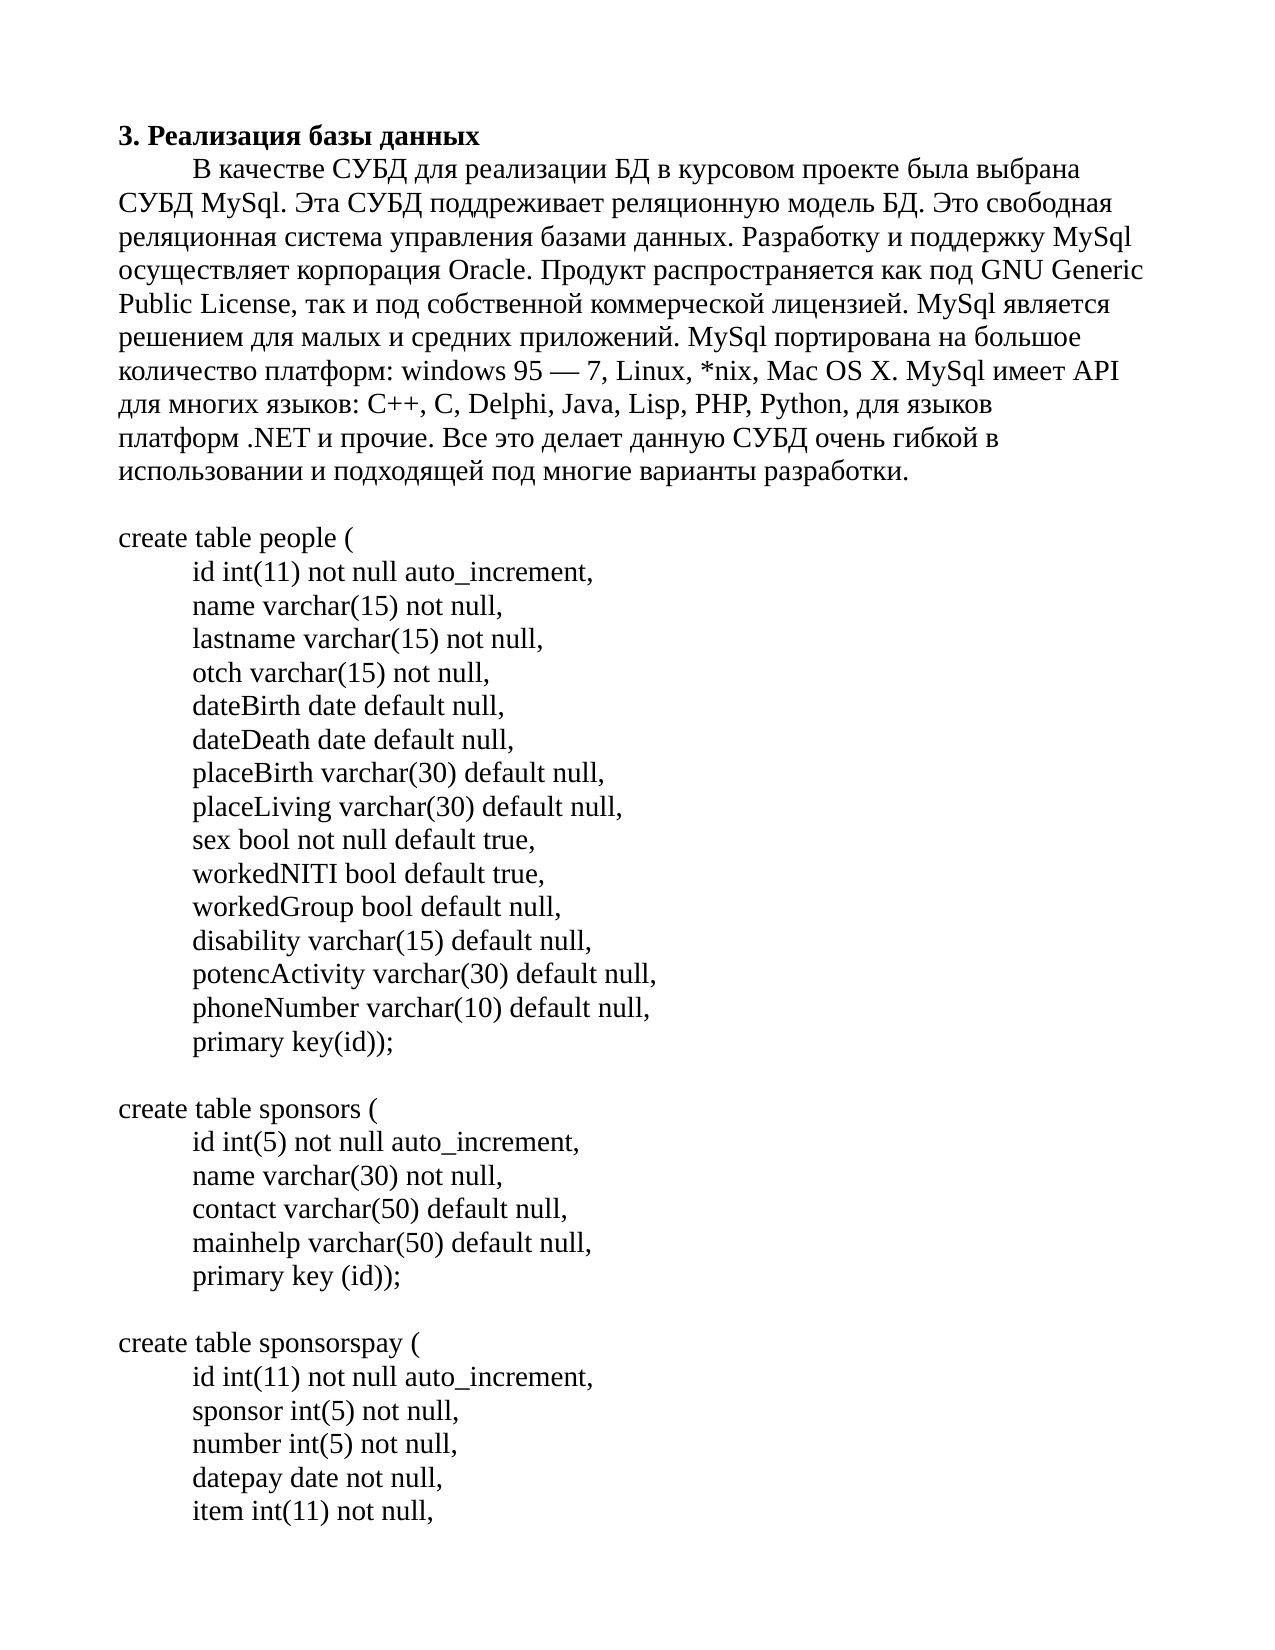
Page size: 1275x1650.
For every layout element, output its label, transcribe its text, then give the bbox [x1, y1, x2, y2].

text dateDeath date default null, [118, 722, 1157, 755]
text workedNITI bool default true, [118, 856, 1157, 889]
text id int(5) not null auto_increment, [118, 1124, 1157, 1158]
text placeBirth varchar(30) default null, [118, 755, 1157, 789]
text create table people ( [118, 521, 1157, 554]
text id int(11) not null auto_increment, [118, 554, 1157, 588]
text 3. Реализация базы данных [118, 118, 1157, 152]
text primary key (id)); [118, 1258, 1157, 1292]
text placeLiving varchar(30) default null, [118, 789, 1157, 822]
text В качестве СУБД для реализации БД в курсовом проекте была выбрана [118, 152, 1157, 185]
text dateBirth date default null, [118, 688, 1157, 722]
text contact varchar(50) default null, [118, 1191, 1157, 1225]
text СУБД MySql. Эта СУБД поддреживает реляционную модель БД. Это свободная реляционная система управления базами данных. Разработку и поддержку MySql осуществляет корпорация Oracle. Продукт распространяется как под GNU Generic Public License, так и под собственной коммерческой лицензией. MySql является решением для малых и средних приложений. MySql портирована на большое количество платформ: windows 95 — 7, Linux, *nix, Mac OS X. MySql имеет API для многих языков: C++, C, Delphi, Java, Lisp, PHP, Python, для языков платформ .NET и прочие. Все это делает данную СУБД очень гибкой в использовании и подходящей под многие варианты разработки. [118, 185, 1157, 487]
text primary key(id)); [118, 1024, 1157, 1057]
text number int(5) not null, [118, 1426, 1157, 1460]
text phoneNumber varchar(10) default null, [118, 990, 1157, 1024]
text workedGroup bool default null, [118, 889, 1157, 923]
text disability varchar(15) default null, [118, 923, 1157, 957]
text sex bool not null default true, [118, 822, 1157, 856]
text datepay date not null, [118, 1460, 1157, 1493]
text item int(11) not null, [118, 1493, 1157, 1527]
text name varchar(15) not null, [118, 588, 1157, 621]
text name varchar(30) not null, [118, 1158, 1157, 1191]
text otch varchar(15) not null, [118, 655, 1157, 688]
text potencActivity varchar(30) default null, [118, 957, 1157, 990]
text id int(11) not null auto_increment, [118, 1359, 1157, 1393]
text sponsor int(5) not null, [118, 1393, 1157, 1426]
text create table sponsors ( [118, 1091, 1157, 1124]
text mainhelp varchar(50) default null, [118, 1225, 1157, 1258]
text create table sponsorspay ( [118, 1326, 1157, 1359]
text lastname varchar(15) not null, [118, 621, 1157, 655]
